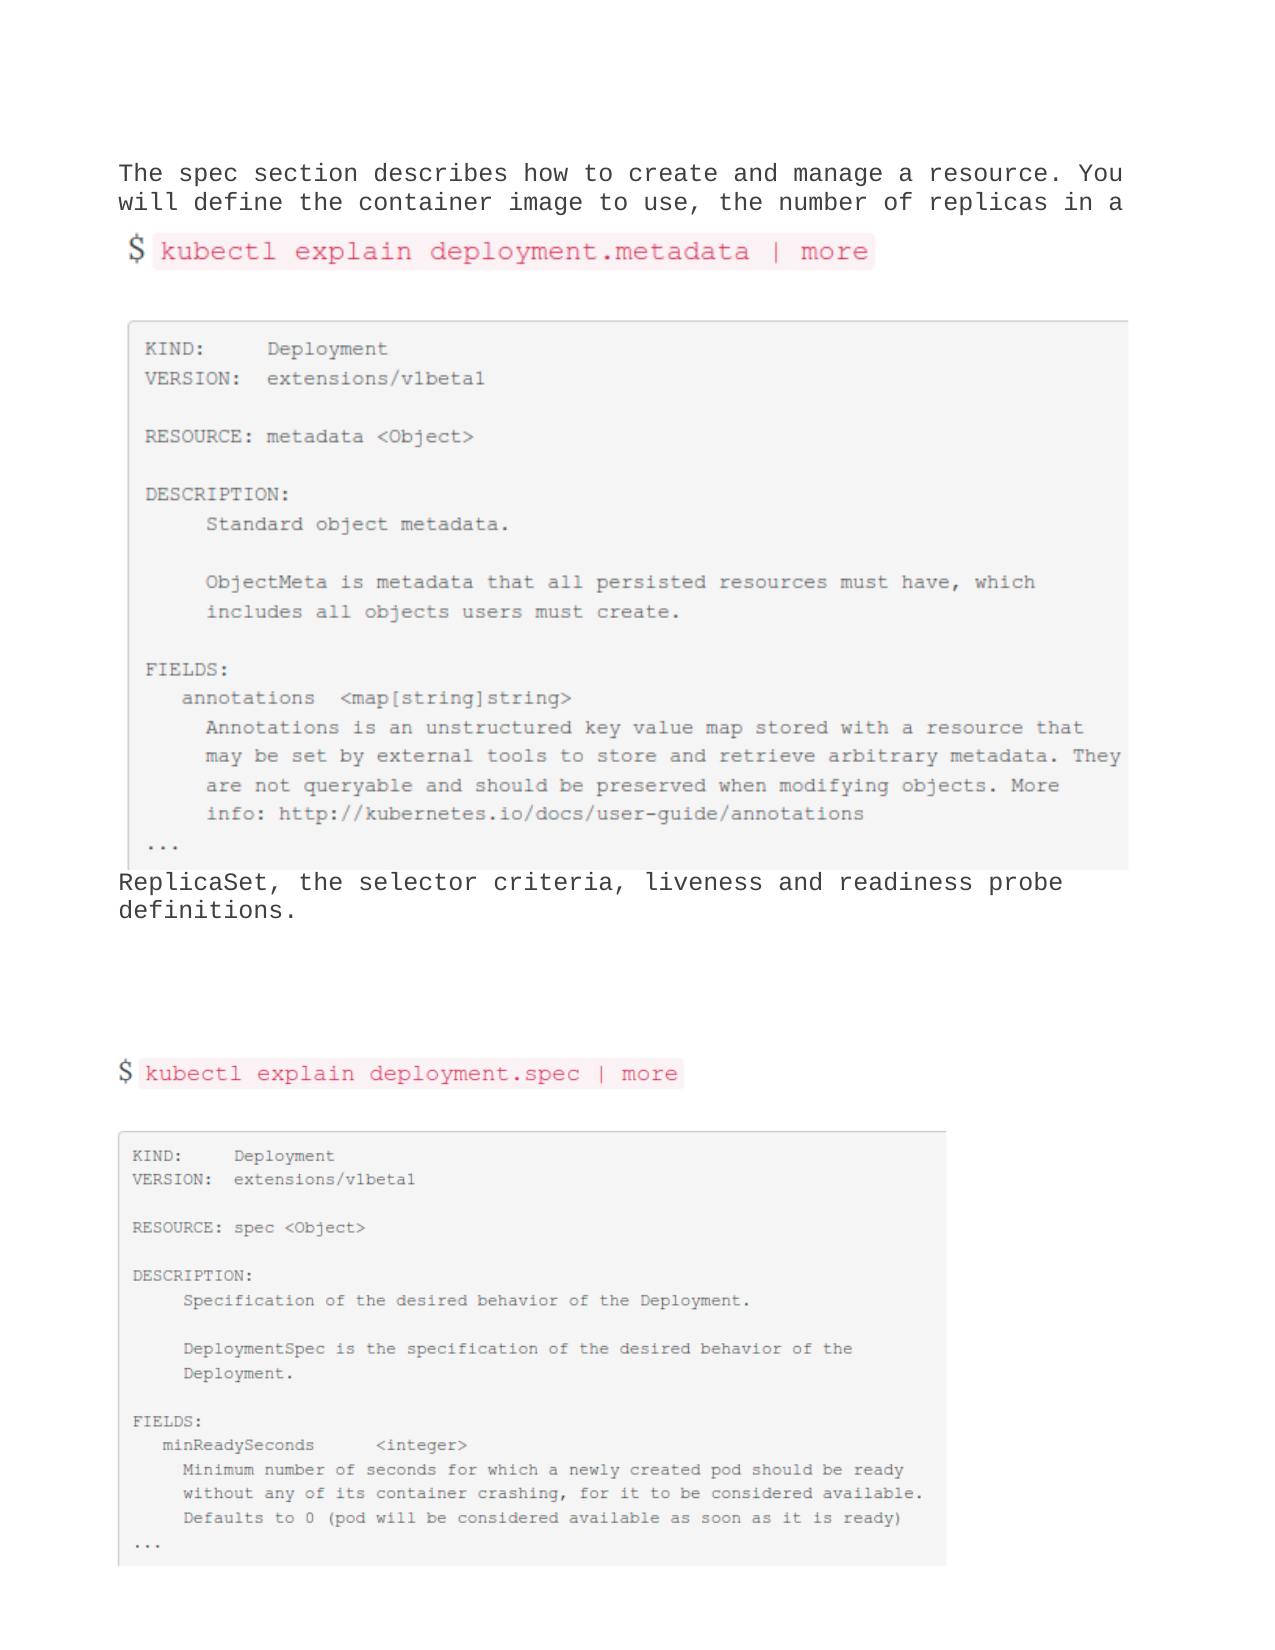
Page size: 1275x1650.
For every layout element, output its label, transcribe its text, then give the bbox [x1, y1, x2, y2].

picture [120, 222, 1129, 870]
text The spec section describes how to create and manage a resource. You will define the container image to use, the number of replicas in a ReplicaSet, the selector criteria, liveness and readiness probe definitions. [118, 118, 1157, 1043]
picture [109, 1053, 947, 1566]
